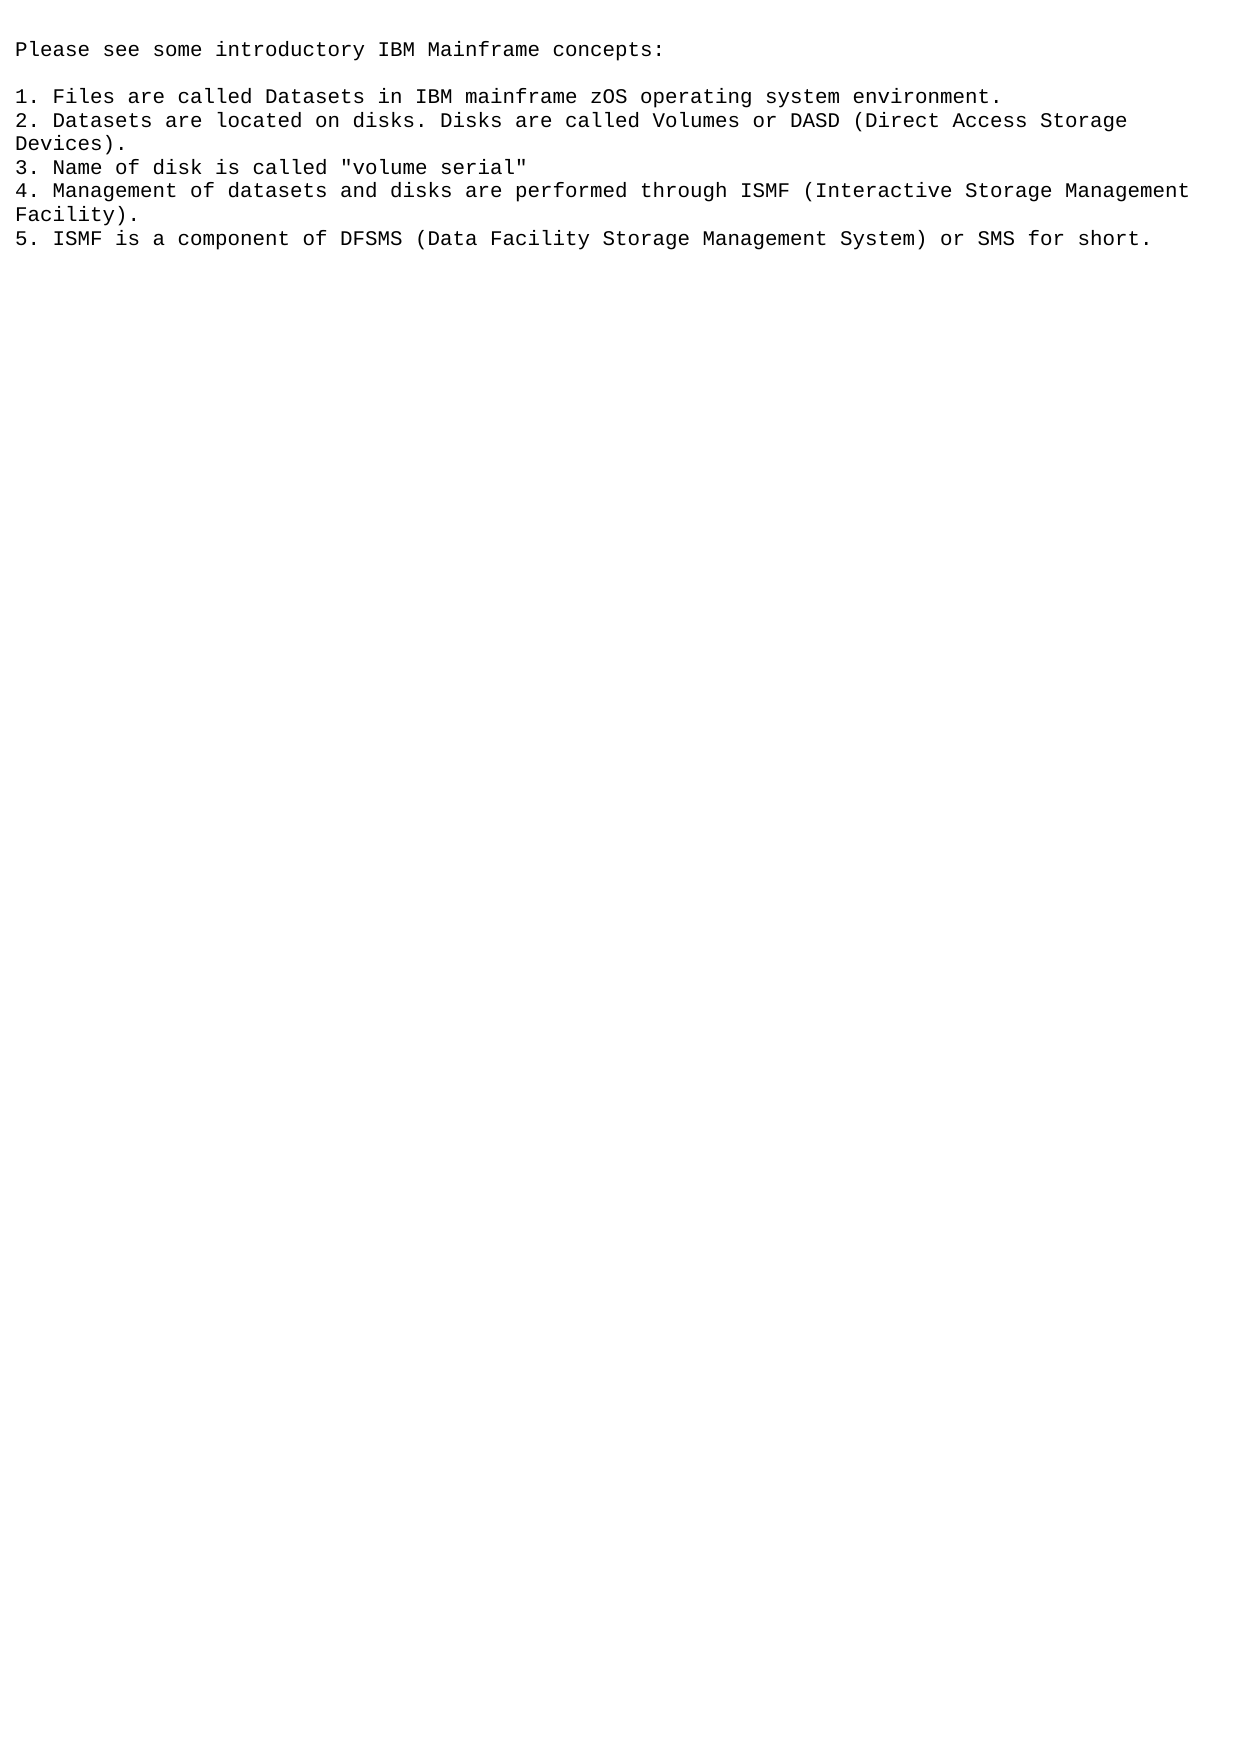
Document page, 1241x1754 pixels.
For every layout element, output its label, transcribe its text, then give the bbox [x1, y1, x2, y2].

text 4. Management of datasets and disks are performed through ISMF (Interactive Storage Management Facility). [15, 181, 1226, 228]
text 3. Name of disk is called "volume serial" [15, 157, 1226, 181]
text 1. Files are called Datasets in IBM mainframe zOS operating system environment. [15, 86, 1226, 109]
text Please see some introductory IBM Mainframe concepts: [15, 39, 1226, 62]
text 5. ISMF is a component of DFSMS (Data Facility Storage Management System) or SMS for short. [15, 228, 1226, 251]
text 2. Datasets are located on disks. Disks are called Volumes or DASD (Direct Access Storage Devices). [15, 109, 1226, 157]
